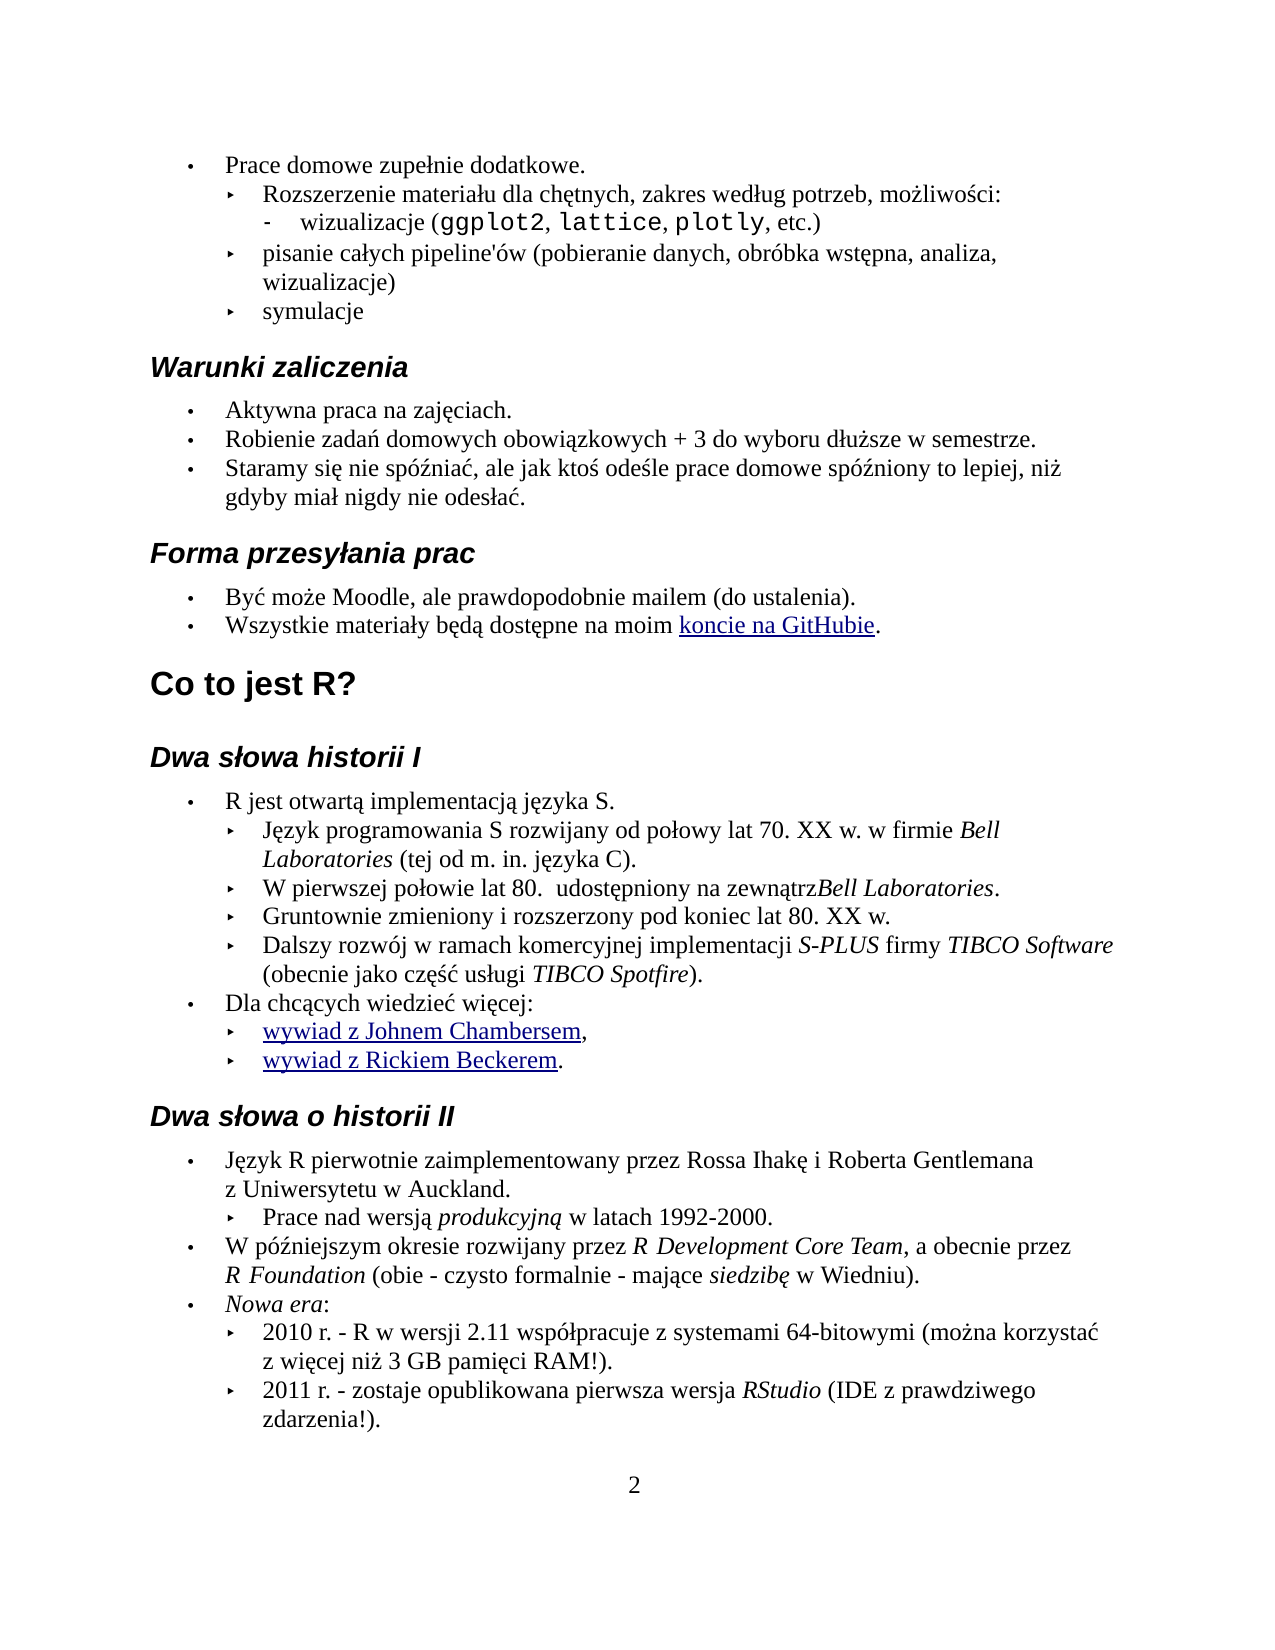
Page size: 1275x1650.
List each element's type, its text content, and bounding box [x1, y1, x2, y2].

list Rozszerzenie materiału dla chętnych, zakres według potrzeb, możliwości: [225, 179, 1125, 207]
list Język R pierwotnie zaimplementowany przez Rossa Ihakę i Roberta Gentlemana z Uniwersytetu w Auckland. [187, 1145, 1125, 1202]
list wywiad z Johnem Chambersem, [225, 1016, 1125, 1045]
list 2010 r. - R w wersji 2.11 współpracuje z systemami 64-bitowymi (można korzystać z więcej niż 3 GB pamięci RAM!). [225, 1317, 1125, 1375]
list wizualizacje (ggplot2, lattice, plotly, etc.) [262, 207, 1125, 238]
list W późniejszym okresie rozwijany przez R Development Core Team, a obecnie przez R Foundation (obie - czysto formalnie - mające siedzibę w Wiedniu). [187, 1231, 1125, 1289]
list W pierwszej połowie lat 80. udostępniony na zewnątrzBell Laboratories. [225, 873, 1125, 901]
list wywiad z Rickiem Beckerem. [225, 1045, 1125, 1074]
list Aktywna praca na zajęciach. [187, 396, 1125, 424]
list 2011 r. - zostaje opublikowana pierwsza wersja RStudio (IDE z prawdziwego zdarzenia!). [225, 1375, 1125, 1432]
subtitle Forma przesyłania prac [150, 536, 1125, 569]
subtitle Warunki zaliczenia [150, 349, 1125, 383]
list symulacje [225, 296, 1125, 324]
list Dalszy rozwój w ramach komercyjnej implementacji S-PLUS firmy TIBCO Software (obecnie jako część usługi TIBCO Spotfire). [225, 930, 1125, 988]
list Wszystkie materiały będą dostępne na moim koncie na GitHubie. [187, 610, 1125, 639]
list Staramy się nie spóźniać, ale jak ktoś odeśle prace domowe spóźniony to lepiej, niż gdyby miał nigdy nie odesłać. [187, 453, 1125, 511]
list pisanie całych pipeline'ów (pobieranie danych, obróbka wstępna, analiza, wizualizacje) [225, 238, 1125, 296]
list Być może Moodle, ale prawdopodobnie mailem (do ustalenia). [187, 582, 1125, 610]
list Dla chcących wiedzieć więcej: [187, 988, 1125, 1016]
list Gruntownie zmieniony i rozszerzony pod koniec lat 80. XX w. [225, 901, 1125, 930]
subtitle Dwa słowa historii I [150, 740, 1125, 774]
list R jest otwartą implementacją języka S. [187, 786, 1125, 815]
list Prace domowe zupełnie dodatkowe. [187, 150, 1125, 179]
subtitle Co to jest R? [150, 664, 1125, 703]
subtitle Dwa słowa o historii II [150, 1099, 1125, 1132]
list Robienie zadań domowych obowiązkowych + 3 do wyboru dłuższe w semestrze. [187, 424, 1125, 453]
list Prace nad wersją produkcyjną w latach 1992-2000. [225, 1202, 1125, 1231]
list Język programowania S rozwijany od połowy lat 70. XX w. w firmie Bell Laboratories (tej od m. in. języka C). [225, 815, 1125, 873]
list Nowa era: [187, 1289, 1125, 1317]
